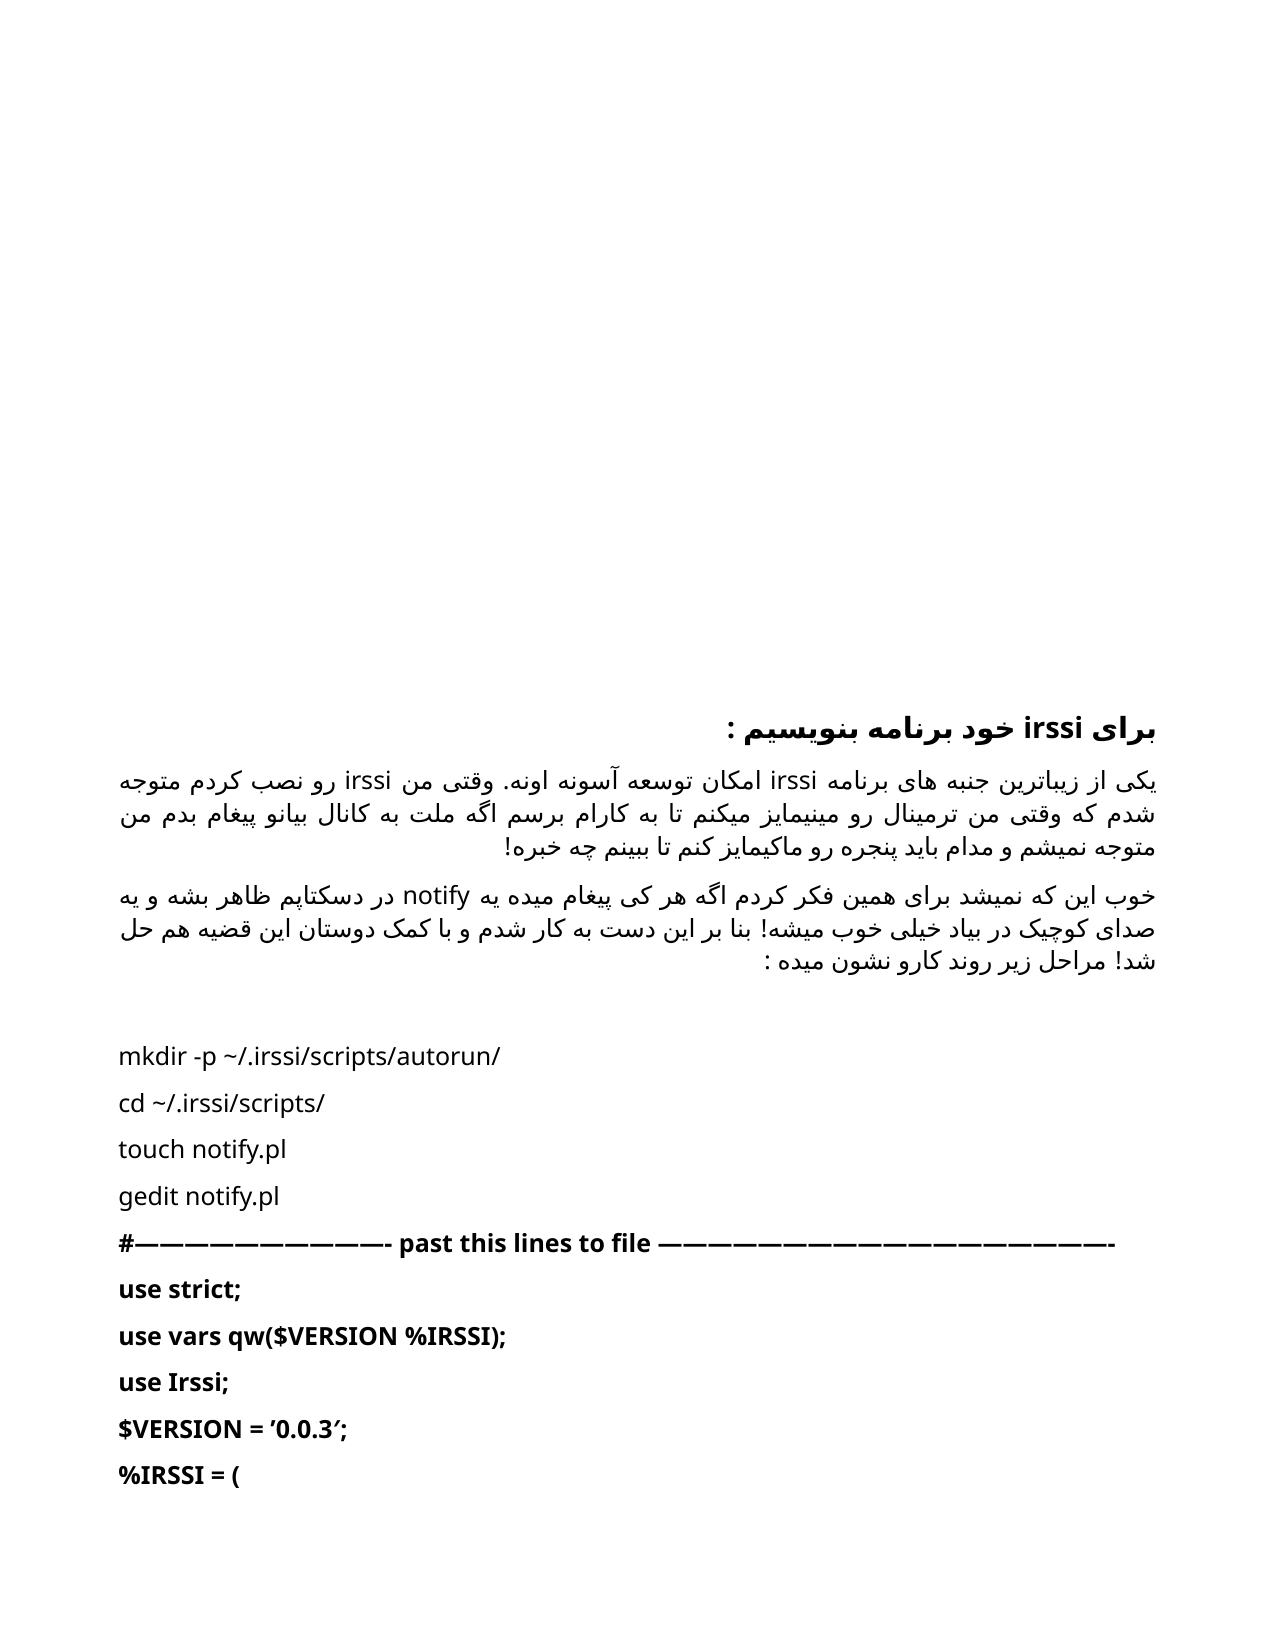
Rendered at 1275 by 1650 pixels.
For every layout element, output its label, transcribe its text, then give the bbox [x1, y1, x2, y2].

subtitle برای irssi خود برنامه بنویسیم : [118, 707, 1157, 751]
text خوب این که نمیشد برای همین فکر کردم اگه هر کی پیغام میده یه notify در دسکتاپم ظاهر بشه و یه صدای کوچیک در بیاد خیلی خوب میشه! بنا بر این دست به کار شدم و با کمک دوستان این قضیه هم حل شد! مراحل زیر روند کارو نشون میده : [118, 878, 1157, 980]
text use Irssi; [118, 1365, 1157, 1399]
text %IRSSI = ( [118, 1458, 1157, 1492]
text #——————————- past this lines to file ——————————————————- [118, 1225, 1157, 1259]
text touch notify.pl [118, 1132, 1157, 1166]
text یکی از زیباترین جنبه های برنامه irssi امکان توسعه آسونه اونه. وقتی من irssi رو نصب کردم متوجه شدم که وقتی من ترمینال رو مینیمایز میکنم تا به کارام برسم اگه ملت به کانال بیانو پیغام بدم من متوجه نمیشم و مدام باید پنجره رو ماکیمایز کنم تا ببینم چه خبره! [118, 763, 1157, 865]
text mkdir -p ~/.irssi/scripts/autorun/ [118, 1039, 1157, 1073]
text use vars qw($VERSION %IRSSI); [118, 1318, 1157, 1352]
text cd ~/.irssi/scripts/ [118, 1086, 1157, 1119]
text use strict; [118, 1272, 1157, 1306]
text $VERSION = ’0.0.3′; [118, 1411, 1157, 1446]
text gedit notify.pl [118, 1179, 1157, 1213]
